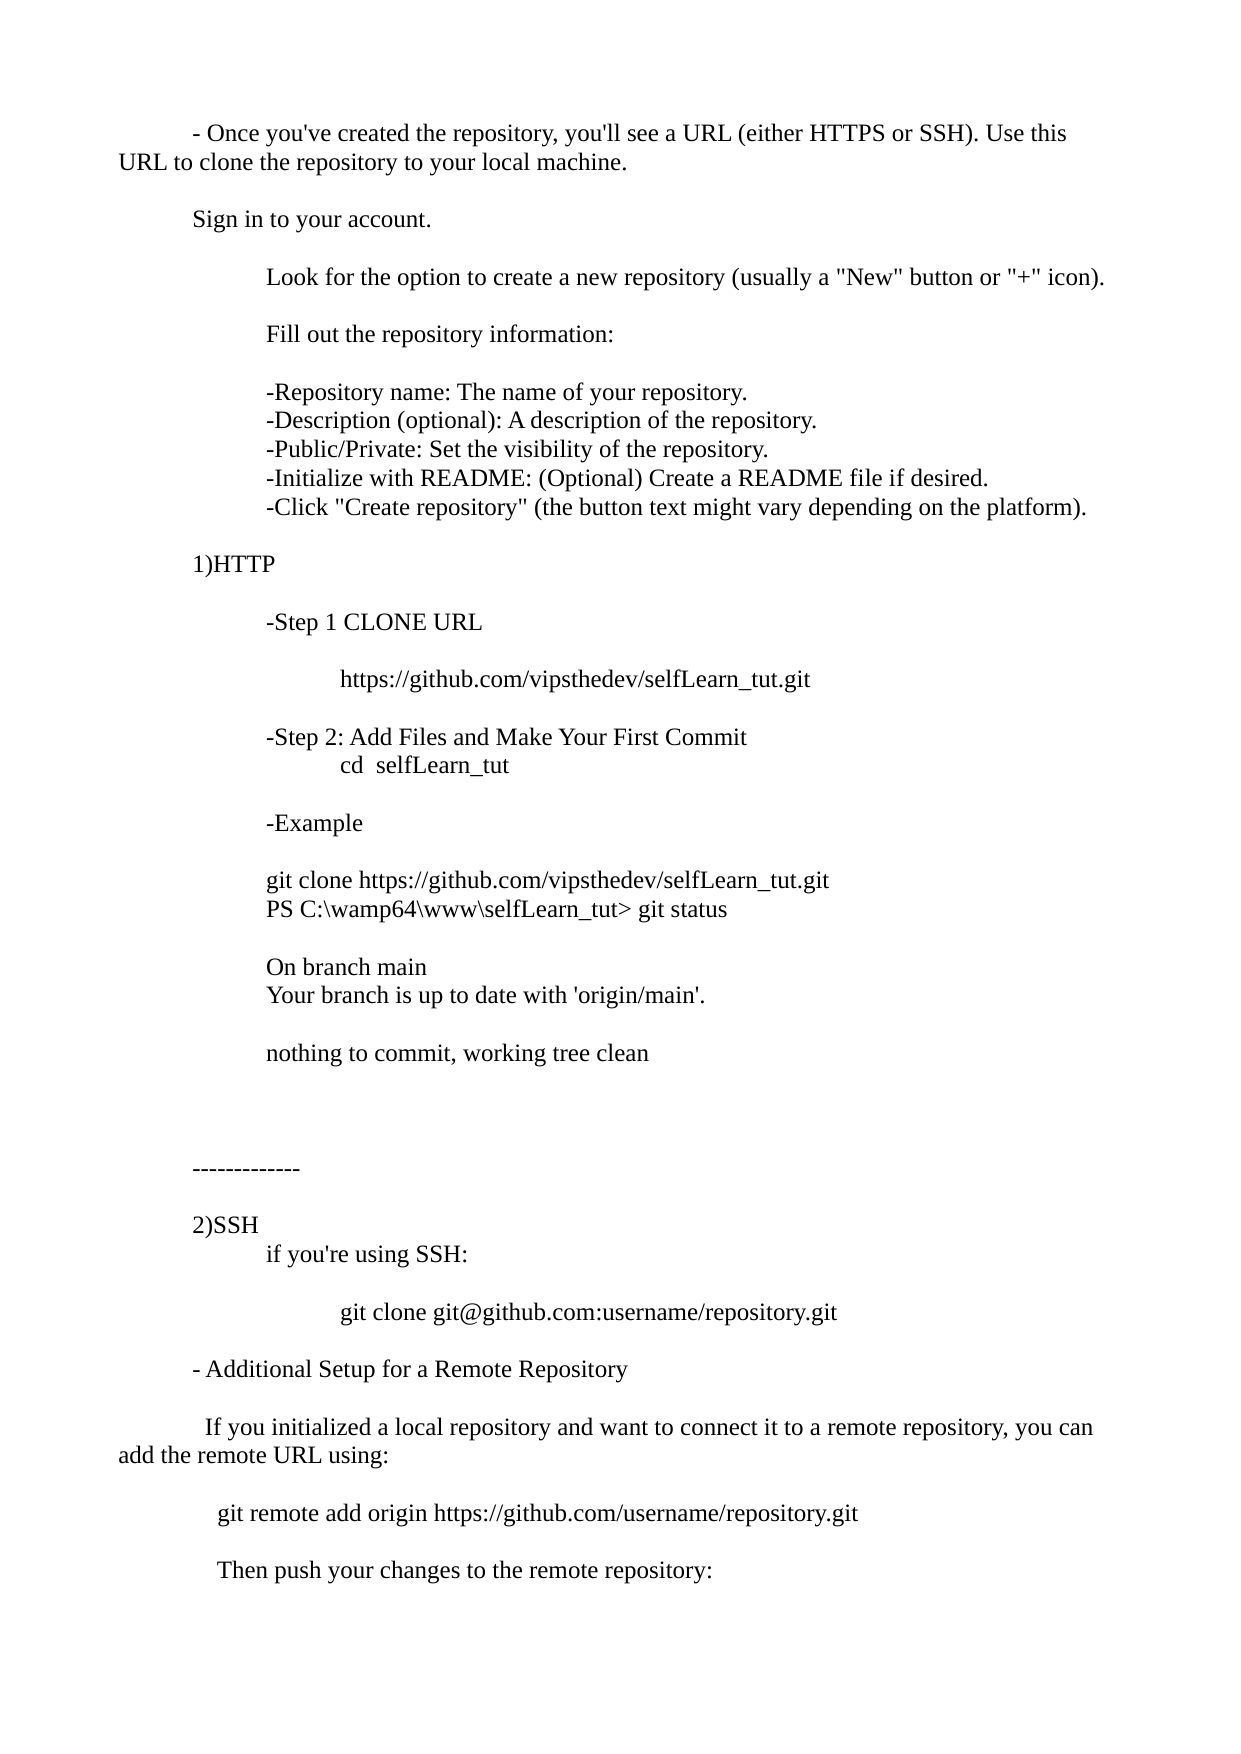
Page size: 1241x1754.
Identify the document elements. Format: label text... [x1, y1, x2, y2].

text 1)HTTP [118, 549, 1122, 578]
text nothing to commit, working tree clean [118, 1038, 1122, 1067]
text -Click "Create repository" (the button text might vary depending on the platform). [118, 492, 1122, 521]
text Look for the option to create a new repository (usually a "New" button or "+" icon). [118, 262, 1122, 291]
text Your branch is up to date with 'origin/main'. [118, 981, 1122, 1009]
text git clone https://github.com/vipsthedev/selfLearn_tut.git [118, 866, 1122, 894]
text PS C:\wamp64\www\selfLearn_tut> git status [118, 894, 1122, 923]
text -Public/Private: Set the visibility of the repository. [118, 434, 1122, 463]
text - Additional Setup for a Remote Repository [118, 1354, 1122, 1383]
text -Example [118, 808, 1122, 837]
text https://github.com/vipsthedev/selfLearn_tut.git [118, 664, 1122, 693]
text if you're using SSH: [118, 1239, 1122, 1268]
text - Once you've created the repository, you'll see a URL (either HTTPS or SSH). Use this URL to clone the repository to your local machine. [118, 118, 1122, 176]
text ------------- [118, 1153, 1122, 1182]
text cd selfLearn_tut [118, 751, 1122, 779]
text git remote add origin https://github.com/username/repository.git [118, 1498, 1122, 1527]
text -Step 2: Add Files and Make Your First Commit [118, 722, 1122, 751]
text On branch main [118, 952, 1122, 981]
text If you initialized a local repository and want to connect it to a remote repository, you can add the remote URL using: [118, 1412, 1122, 1469]
text Sign in to your account. [118, 204, 1122, 233]
text Then push your changes to the remote repository: [118, 1556, 1122, 1584]
text -Step 1 CLONE URL [118, 607, 1122, 636]
text -Repository name: The name of your repository. [118, 377, 1122, 406]
text Fill out the repository information: [118, 319, 1122, 348]
text -Description (optional): A description of the repository. [118, 406, 1122, 434]
text 2)SSH [118, 1211, 1122, 1239]
text -Initialize with README: (Optional) Create a README file if desired. [118, 463, 1122, 492]
text git clone git@github.com:username/repository.git [118, 1297, 1122, 1326]
